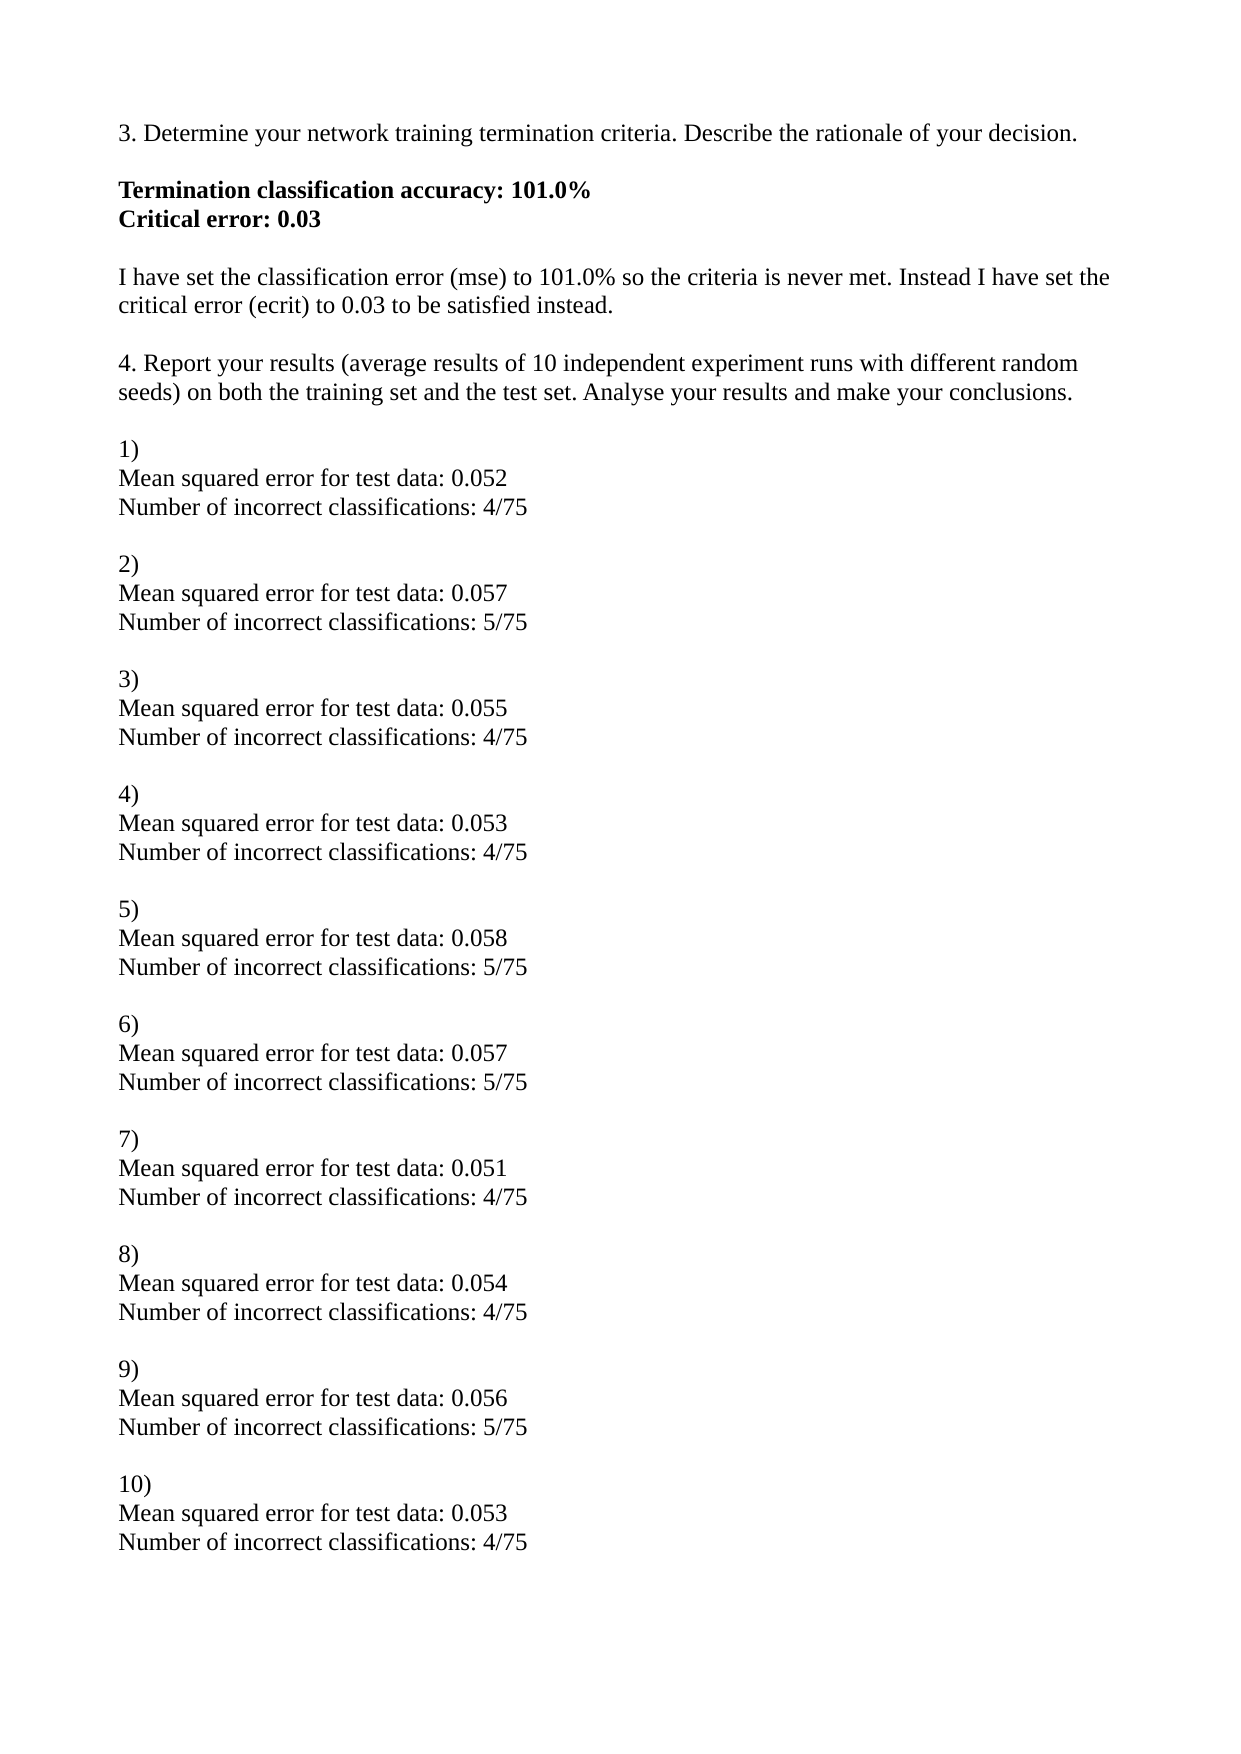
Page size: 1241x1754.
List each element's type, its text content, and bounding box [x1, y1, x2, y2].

text 4. Report your results (average results of 10 independent experiment runs with different random seeds) on both the training set and the test set. Analyse your results and make your conclusions. [118, 348, 1122, 406]
text Critical error: 0.03 [118, 204, 1122, 233]
text Number of incorrect classifications: 4/75 [118, 492, 1122, 521]
text Number of incorrect classifications: 5/75 [118, 607, 1122, 636]
text 7) [118, 1124, 1122, 1153]
text 4) [118, 779, 1122, 808]
text I have set the classification error (mse) to 101.0% so the criteria is never met. Instead I have set the critical error (ecrit) to 0.03 to be satisfied instead. [118, 262, 1122, 319]
text Mean squared error for test data: 0.057 [118, 578, 1122, 607]
text Number of incorrect classifications: 4/75 [118, 837, 1122, 866]
text Number of incorrect classifications: 4/75 [118, 1297, 1122, 1326]
text 5) [118, 894, 1122, 923]
text Mean squared error for test data: 0.057 [118, 1038, 1122, 1067]
text Mean squared error for test data: 0.052 [118, 463, 1122, 492]
text 2) [118, 549, 1122, 578]
text Mean squared error for test data: 0.055 [118, 693, 1122, 722]
text Mean squared error for test data: 0.051 [118, 1153, 1122, 1182]
text Termination classification accuracy: 101.0% [118, 176, 1122, 204]
text Number of incorrect classifications: 4/75 [118, 1182, 1122, 1211]
text 6) [118, 1009, 1122, 1038]
text Mean squared error for test data: 0.058 [118, 923, 1122, 952]
text 3. Determine your network training termination criteria. Describe the rationale of your decision. [118, 118, 1122, 147]
text 10) [118, 1469, 1122, 1498]
text Mean squared error for test data: 0.054 [118, 1268, 1122, 1297]
text 3) [118, 664, 1122, 693]
text Number of incorrect classifications: 5/75 [118, 952, 1122, 981]
text 1) [118, 434, 1122, 463]
text Mean squared error for test data: 0.056 [118, 1383, 1122, 1412]
text Number of incorrect classifications: 5/75 [118, 1412, 1122, 1441]
text Mean squared error for test data: 0.053 [118, 808, 1122, 837]
text Number of incorrect classifications: 4/75 [118, 1527, 1122, 1556]
text 8) [118, 1239, 1122, 1268]
text Number of incorrect classifications: 5/75 [118, 1067, 1122, 1096]
text Mean squared error for test data: 0.053 [118, 1498, 1122, 1527]
text Number of incorrect classifications: 4/75 [118, 722, 1122, 751]
text 9) [118, 1354, 1122, 1383]
